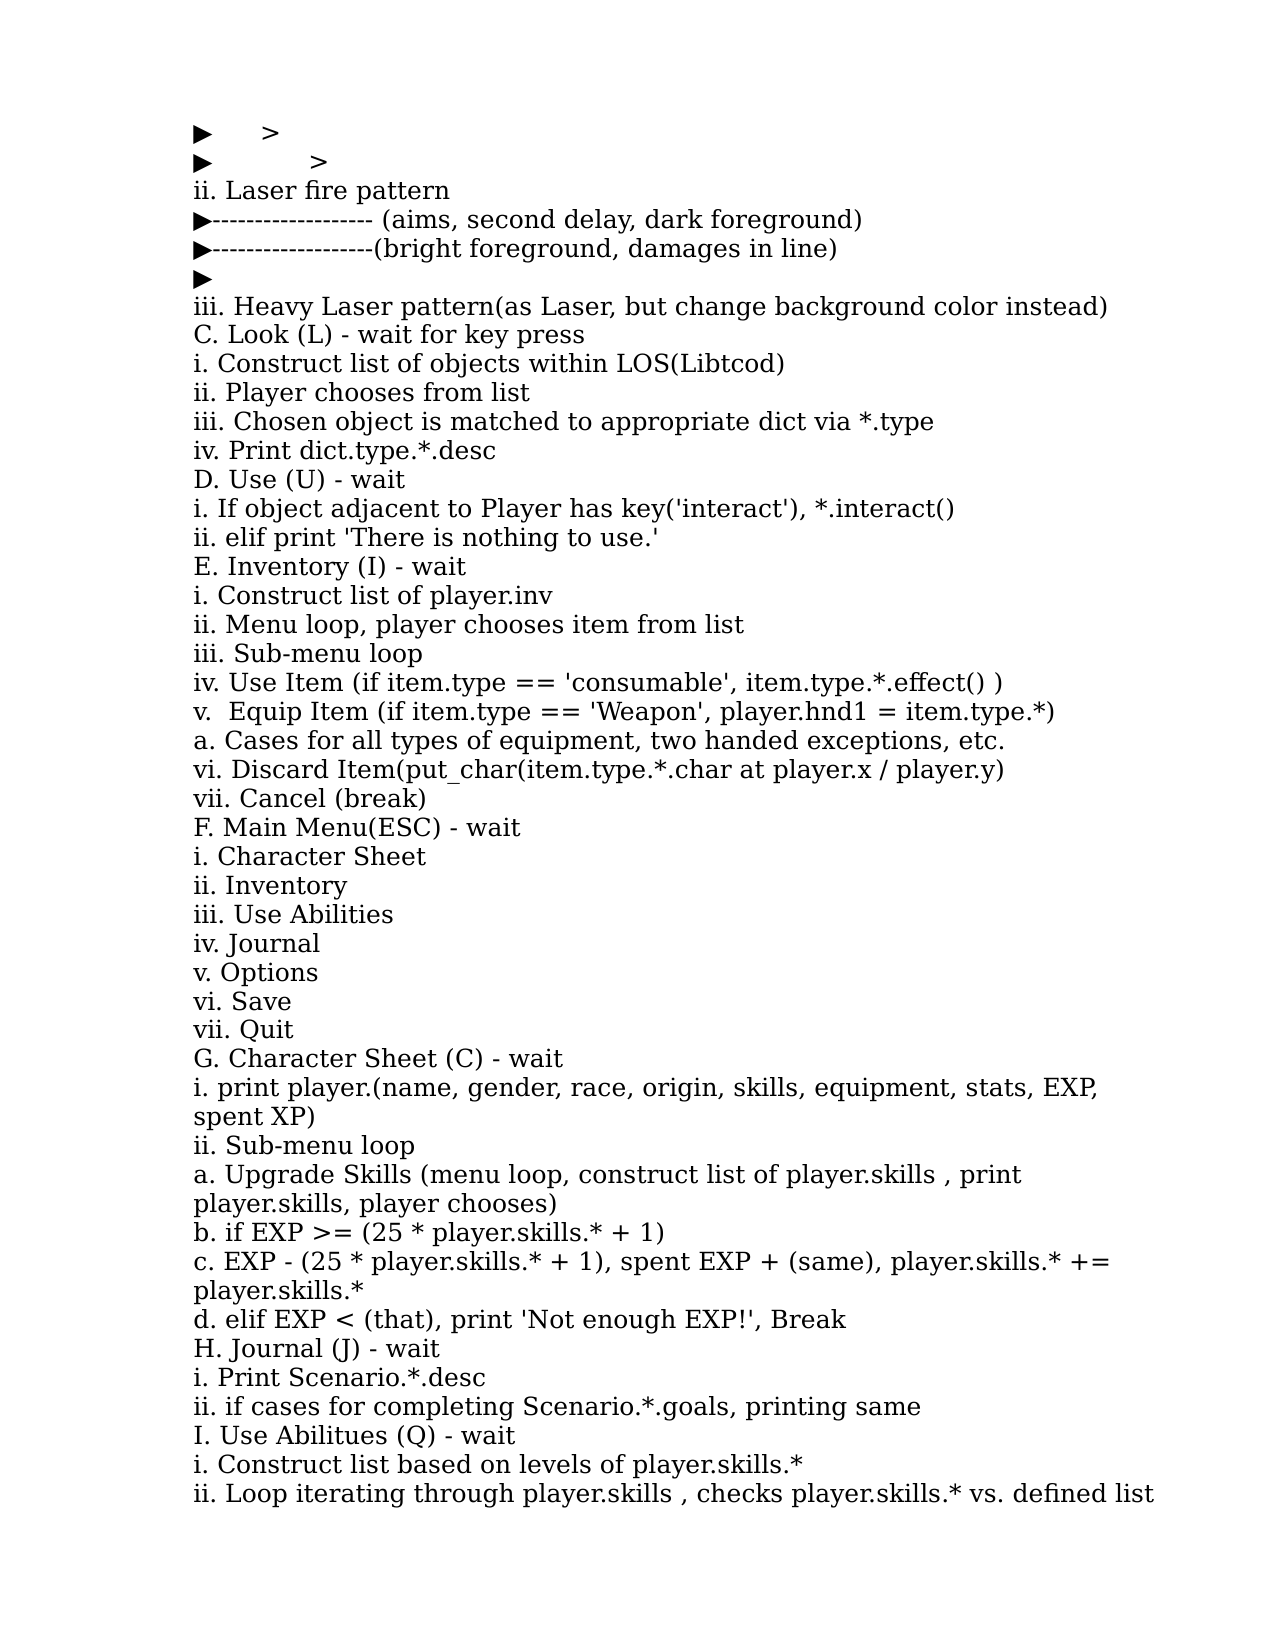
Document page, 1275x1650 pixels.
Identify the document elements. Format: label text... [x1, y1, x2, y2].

list iii. Sub-menu loop [156, 639, 1157, 668]
list ▶-------------------(bright foreground, damages in line) [156, 234, 1157, 263]
list ii. if cases for completing Scenario.*.goals, printing same [156, 1392, 1157, 1421]
list ii. Player chooses from list [156, 379, 1157, 408]
list i. print player.(name, gender, race, origin, skills, equipment, stats, EXP, spent XP) [156, 1074, 1157, 1132]
list ▶ [156, 263, 1157, 292]
list I. Use Abilitues (Q) - wait [156, 1421, 1157, 1450]
list iii. Chosen object is matched to appropriate dict via *.type [156, 408, 1157, 437]
list vii. Cancel (break) [156, 784, 1157, 813]
list H. Journal (J) - wait [156, 1334, 1157, 1363]
list iv. Print dict.type.*.desc [156, 437, 1157, 466]
list i. Construct list of objects within LOS(Libtcod) [156, 350, 1157, 379]
list a. Upgrade Skills (menu loop, construct list of player.skills , print player.skills, player chooses) [156, 1161, 1157, 1218]
list ii. Laser fire pattern [156, 176, 1157, 205]
list iii. Use Abilities [156, 900, 1157, 929]
list ii. elif print 'There is nothing to use.' [156, 523, 1157, 552]
list a. Cases for all types of equipment, two handed exceptions, etc. [156, 726, 1157, 755]
list ii. Menu loop, player chooses item from list [156, 610, 1157, 639]
list ii. Inventory [156, 871, 1157, 900]
list iv. Use Item (if item.type == 'consumable', item.type.*.effect() ) [156, 668, 1157, 697]
list D. Use (U) - wait [156, 466, 1157, 494]
list i. If object adjacent to Player has key('interact'), *.interact() [156, 494, 1157, 523]
list vi. Discard Item(put_char(item.type.*.char at player.x / player.y) [156, 755, 1157, 784]
list E. Inventory (I) - wait [156, 552, 1157, 581]
list i. Character Sheet [156, 842, 1157, 871]
list ii. Loop iterating through player.skills , checks player.skills.* vs. defined list [156, 1479, 1157, 1508]
list c. EXP - (25 * player.skills.* + 1), spent EXP + (same), player.skills.* += player.skills.* [156, 1247, 1157, 1305]
list ▶ > [156, 118, 1157, 147]
list v. Options [156, 958, 1157, 987]
list v. Equip Item (if item.type == 'Weapon', player.hnd1 = item.type.*) [156, 697, 1157, 726]
list ▶ > [156, 147, 1157, 176]
list i. Construct list of player.inv [156, 581, 1157, 610]
list ii. Sub-menu loop [156, 1132, 1157, 1161]
list F. Main Menu(ESC) - wait [156, 813, 1157, 842]
list b. if EXP >= (25 * player.skills.* + 1) [156, 1218, 1157, 1247]
list G. Character Sheet (C) - wait [156, 1045, 1157, 1074]
list i. Print Scenario.*.desc [156, 1363, 1157, 1392]
list iv. Journal [156, 929, 1157, 958]
list vi. Save [156, 987, 1157, 1016]
list C. Look (L) - wait for key press [156, 321, 1157, 350]
list d. elif EXP < (that), print 'Not enough EXP!', Break [156, 1305, 1157, 1334]
list vii. Quit [156, 1016, 1157, 1045]
list iii. Heavy Laser pattern(as Laser, but change background color instead) [156, 292, 1157, 321]
list i. Construct list based on levels of player.skills.* [156, 1450, 1157, 1479]
list ▶------------------- (aims, second delay, dark foreground) [156, 205, 1157, 234]
